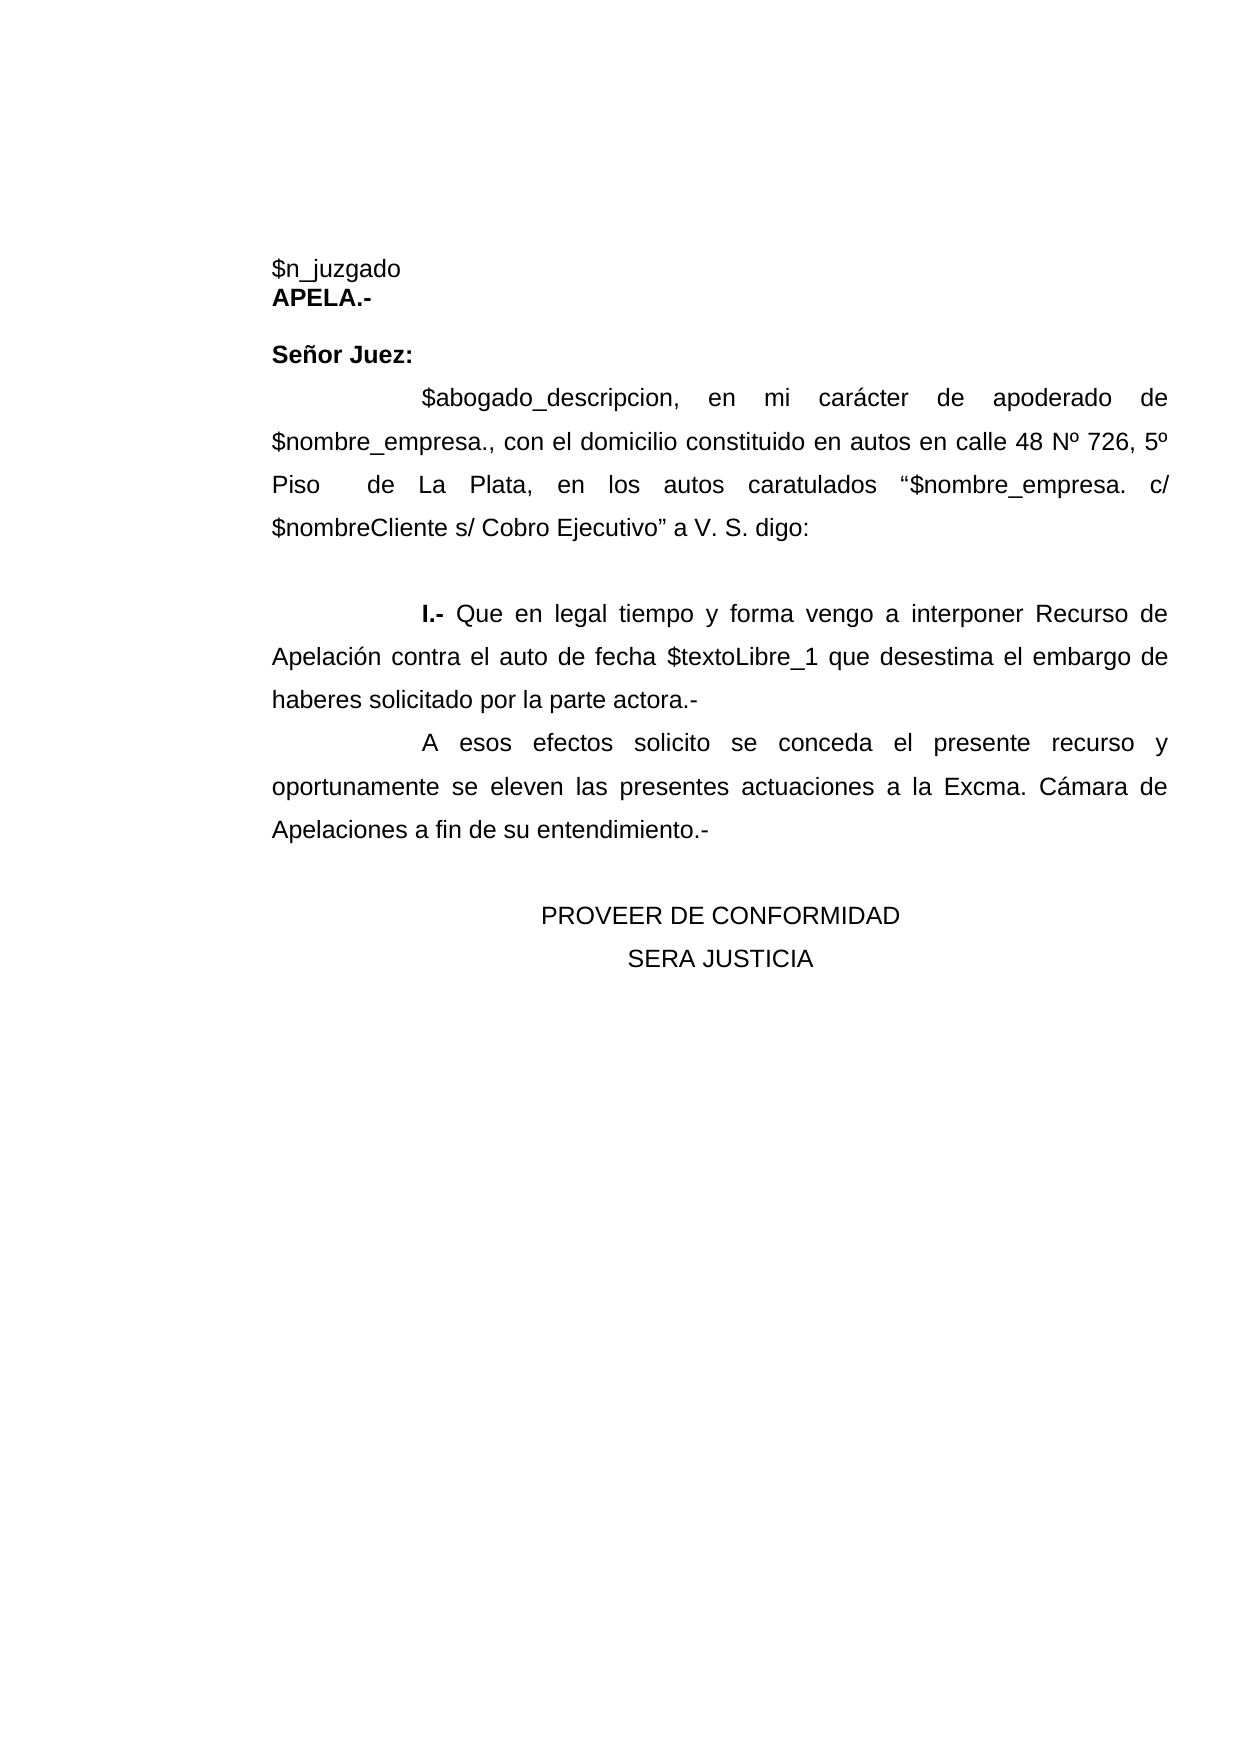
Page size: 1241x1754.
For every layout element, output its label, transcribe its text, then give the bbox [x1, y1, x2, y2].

text PROVEER DE CONFORMIDAD [272, 901, 1169, 929]
text $n_juzgado [272, 254, 1169, 283]
text I.- Que en legal tiempo y forma vengo a interponer Recurso de Apelación contra el auto de fecha $textoLibre_1 que desestima el embargo de haberes solicitado por la parte actora.- [272, 599, 1169, 714]
text A esos efectos solicito se conceda el presente recurso y oportunamente se eleven las presentes actuaciones a la Excma. Cámara de Apelaciones a fin de su entendimiento.- [272, 728, 1169, 843]
text Señor Juez: [272, 340, 1169, 369]
text $abogado_descripcion, en mi carácter de apoderado de $nombre_empresa., con el domicilio constituido en autos en calle 48 Nº 726, 5º Piso de La Plata, en los autos caratulados “$nombre_empresa. c/ $nombreCliente s/ Cobro Ejecutivo” a V. S. digo: [272, 383, 1169, 541]
text SERA JUSTICIA [272, 944, 1169, 973]
text APELA.- [272, 283, 1169, 311]
